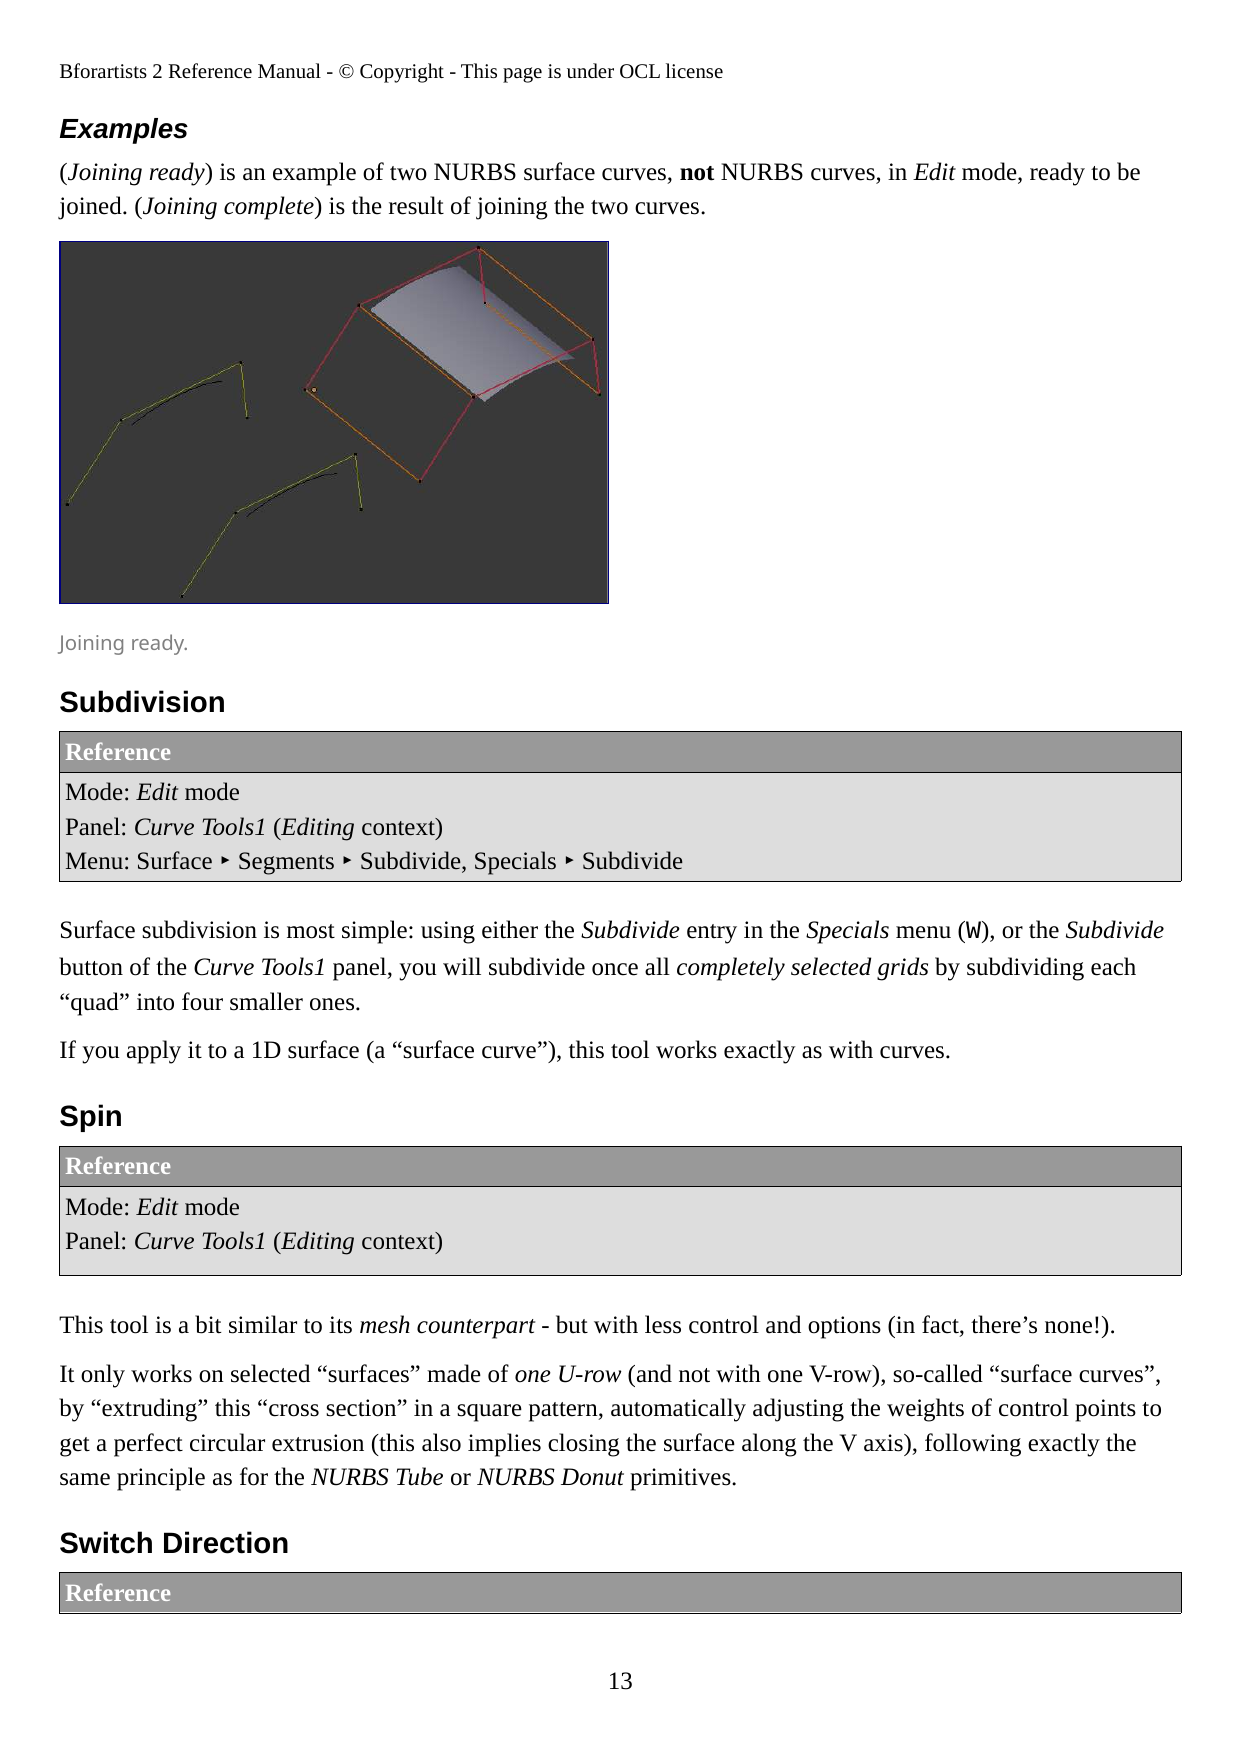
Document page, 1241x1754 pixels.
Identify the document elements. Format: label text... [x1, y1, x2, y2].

text This tool is a bit similar to its mesh counterpart - but with less control and options (in fact, there’s none!). [59, 1310, 1181, 1338]
subtitle Examples [59, 113, 1181, 144]
table_cell Mode: Edit mode Panel: Curve Tools1 (Editing context) [60, 1187, 1181, 1275]
picture [61, 242, 608, 603]
subtitle Subdivision [59, 685, 1181, 719]
table_cell Mode: Edit mode Panel: Curve Tools1 (Editing context) Menu: Surface ‣ Segments ‣ Subdivide, Specials ‣ Subdivide [60, 773, 1181, 881]
text Surface subdivision is most simple: using either the Subdivide entry in the Specials menu (W), or the Subdivide button of the Curve Tools1 panel, you will subdivide once all completely selected grids by subdividing each “quad” into four smaller ones. [59, 916, 1181, 1015]
text (Joining ready) is an example of two NURBS surface curves, not NURBS curves, in Edit mode, ready to be joined. (Joining complete) is the result of joining the two curves. [59, 157, 1181, 220]
text If you apply it to a 1D surface (a “surface curve”), this tool works exactly as with curves. [59, 1036, 1181, 1064]
text It only works on selected “surfaces” made of one U-row (and not with one V-row), so-called “surface curves”, by “extruding” this “cross section” in a square pattern, automatically adjusting the weights of control points to get a perfect circular extrusion (this also implies closing the surface along the V axis), following exactly the same principle as for the NURBS Tube or NURBS Donut primitives. [59, 1359, 1181, 1491]
table_header Reference [60, 1573, 1181, 1612]
table_header Reference [60, 732, 1181, 772]
subtitle Spin [59, 1099, 1181, 1133]
table_header Reference [60, 1147, 1181, 1186]
subtitle Switch Direction [59, 1526, 1181, 1560]
text Joining ready. [59, 625, 1181, 656]
